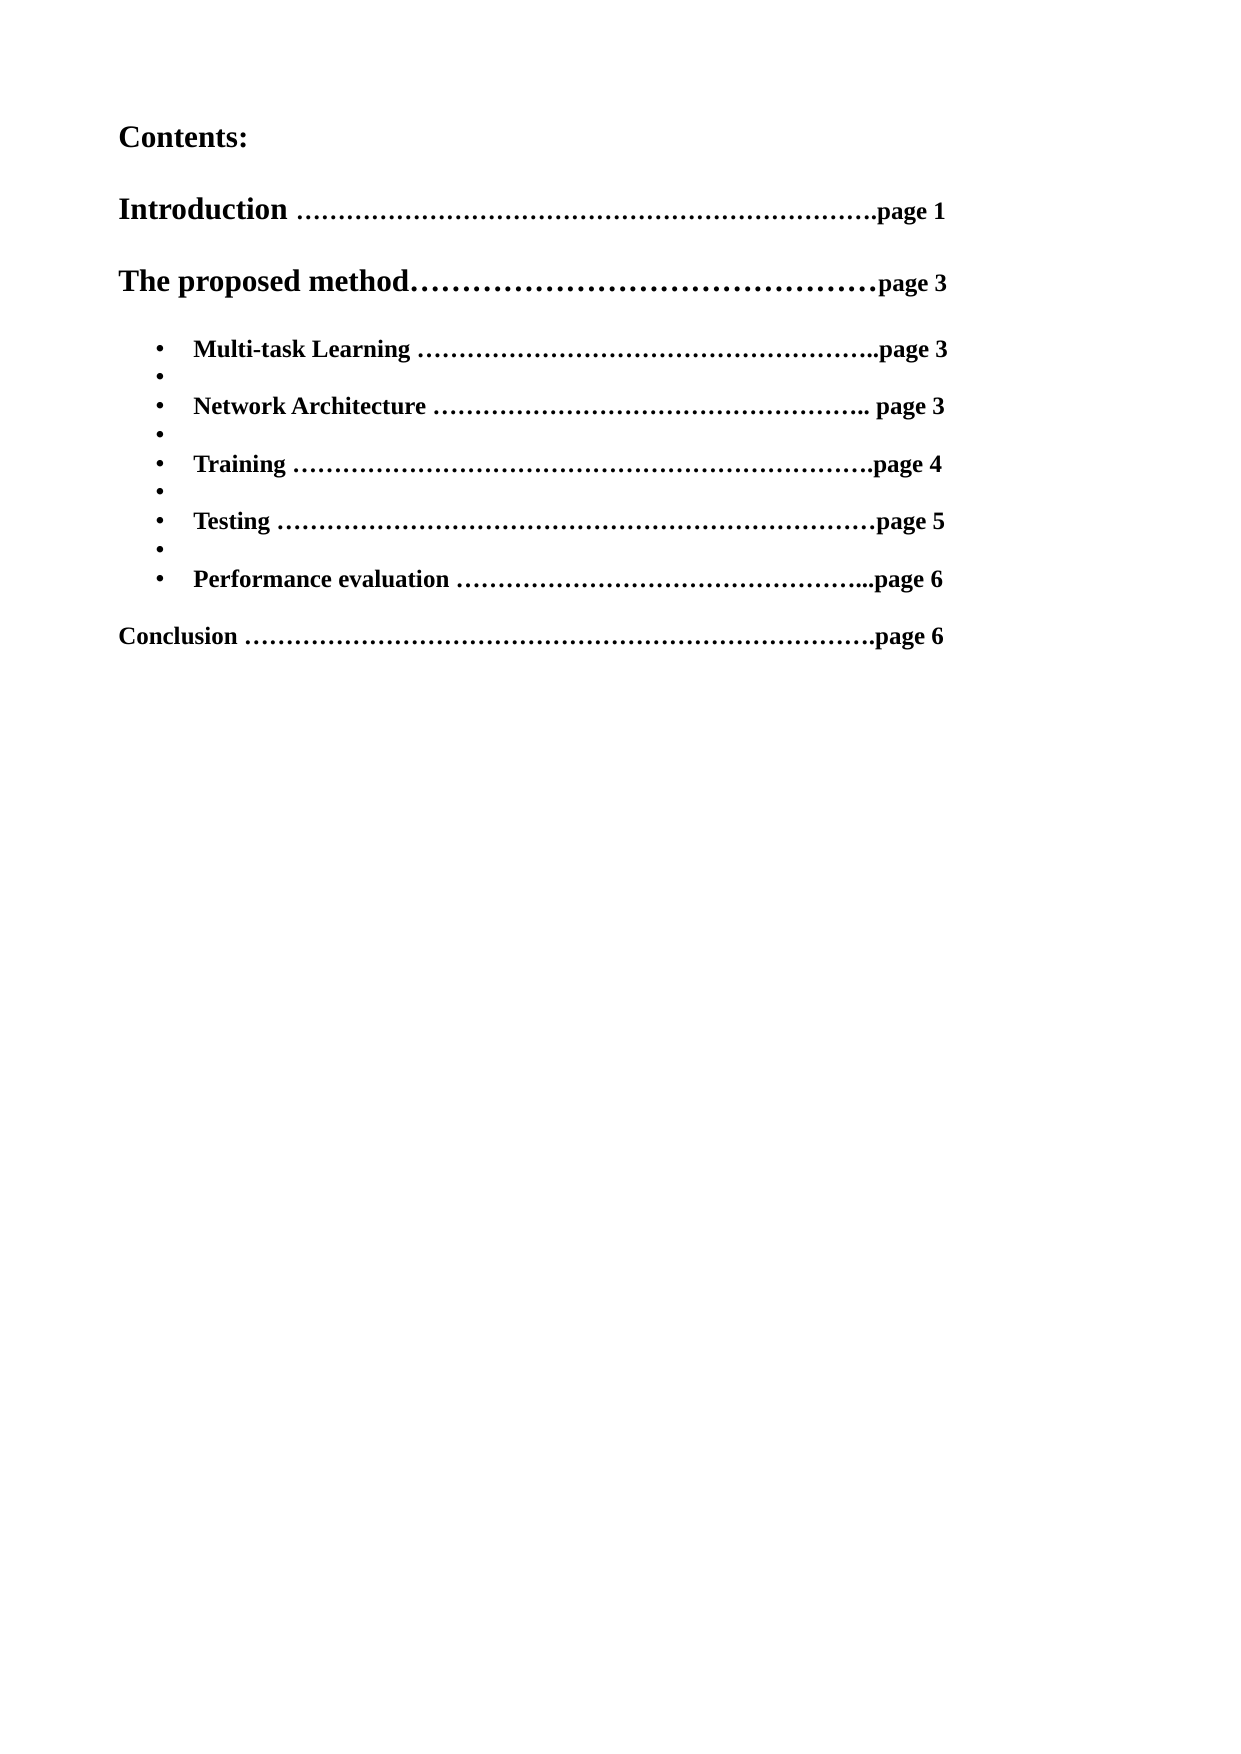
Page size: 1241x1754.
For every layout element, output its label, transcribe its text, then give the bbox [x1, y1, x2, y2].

list Performance evaluation …………………………………………...page 6 [156, 564, 1122, 592]
list Testing ………………………………………………………………page 5 [156, 506, 1122, 535]
list Network Architecture …………………………………………….. page 3 [156, 391, 1122, 420]
text Contents: [118, 118, 1122, 154]
text Introduction …………………………………………………………….page 1 [118, 190, 1122, 226]
text Conclusion ………………………………………………………………….page 6 [118, 621, 1122, 650]
list Multi-task Learning ………………………………………………..page 3 [156, 334, 1122, 362]
text The proposed method………………………………………page 3 [118, 262, 1122, 298]
list Training …………………………………………………………….page 4 [156, 449, 1122, 477]
